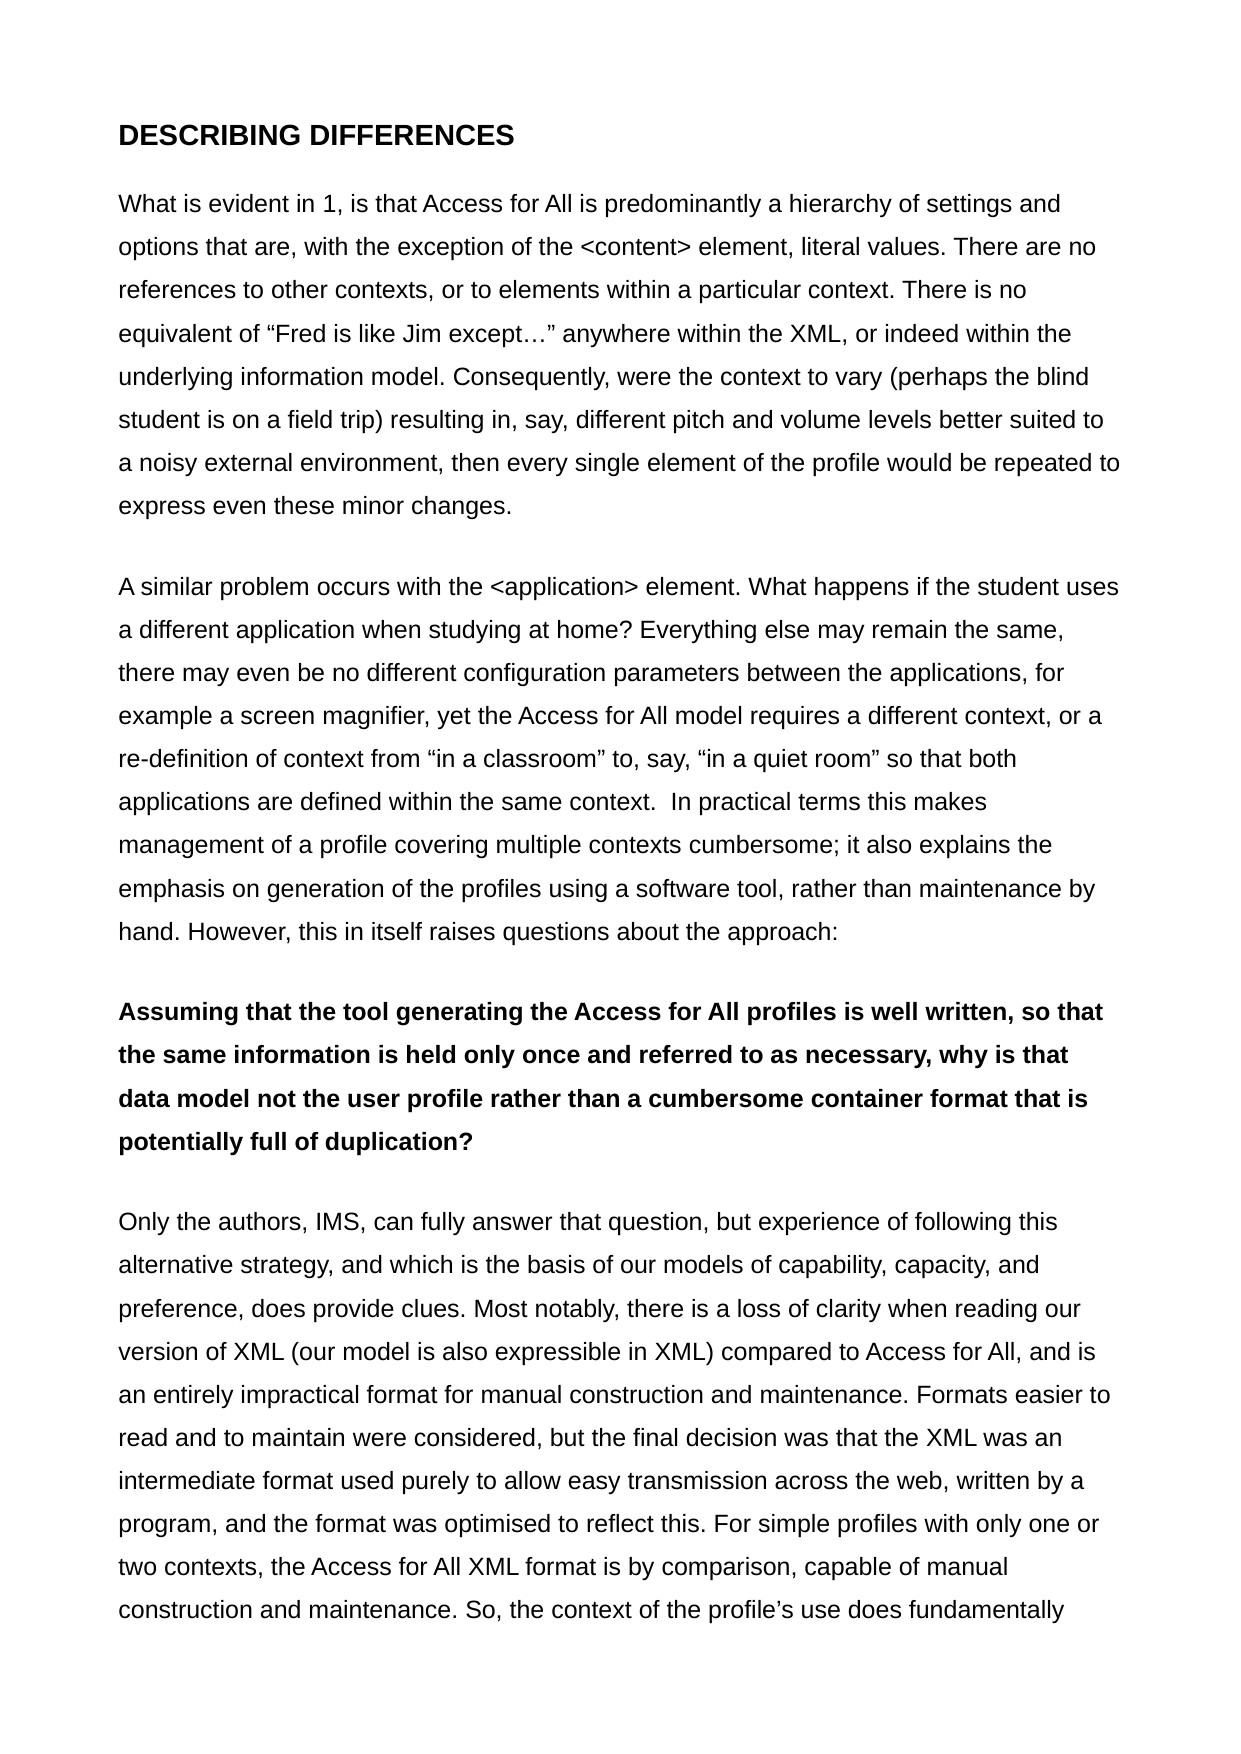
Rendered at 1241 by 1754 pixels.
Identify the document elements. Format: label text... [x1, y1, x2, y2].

text Only the authors, IMS, can fully answer that question, but experience of following this alternative strategy, and which is the basis of our models of capability, capacity, and preference, does provide clues. Most notably, there is a loss of clarity when reading our version of XML (our model is also expressible in XML) compared to Access for All, and is an entirely impractical format for manual construction and maintenance. Formats easier to read and to maintain were considered, but the final decision was that the XML was an intermediate format used purely to allow easy transmission across the web, written by a program, and the format was optimised to reflect this. For simple profiles with only one or two contexts, the Access for All XML format is by comparison, capable of manual construction and maintenance. So, the context of the profile’s use does fundamentally [118, 1207, 1122, 1624]
subtitle DESCRIBING DIFFERENCES [118, 118, 1122, 152]
text Assuming that the tool generating the Access for All profiles is well written, so that the same information is held only once and referred to as necessary, why is that data model not the user profile rather than a cumbersome container format that is potentially full of duplication? [118, 997, 1122, 1155]
text What is evident in Figure 1, is that Access for All is predominantly a hierarchy of settings and options that are, with the exception of the <content> element, literal values. There are no references to other contexts, or to elements within a particular context. There is no equivalent of “Fred is like Jim except…” anywhere within the XML, or indeed within the underlying information model. Consequently, were the context to vary (perhaps the blind student is on a field trip) resulting in, say, different pitch and volume levels better suited to a noisy external environment, then every single element of the profile would be repeated to express even these minor changes. [118, 189, 1122, 520]
text A similar problem occurs with the <application> element. What happens if the student uses a different application when studying at home? Everything else may remain the same, there may even be no different configuration parameters between the applications, for example a screen magnifier, yet the Access for All model requires a different context, or a re-definition of context from “in a classroom” to, say, “in a quiet room” so that both applications are defined within the same context. In practical terms this makes management of a profile covering multiple contexts cumbersome; it also explains the emphasis on generation of the profiles using a software tool, rather than maintenance by hand. However, this in itself raises questions about the approach: [118, 572, 1122, 945]
